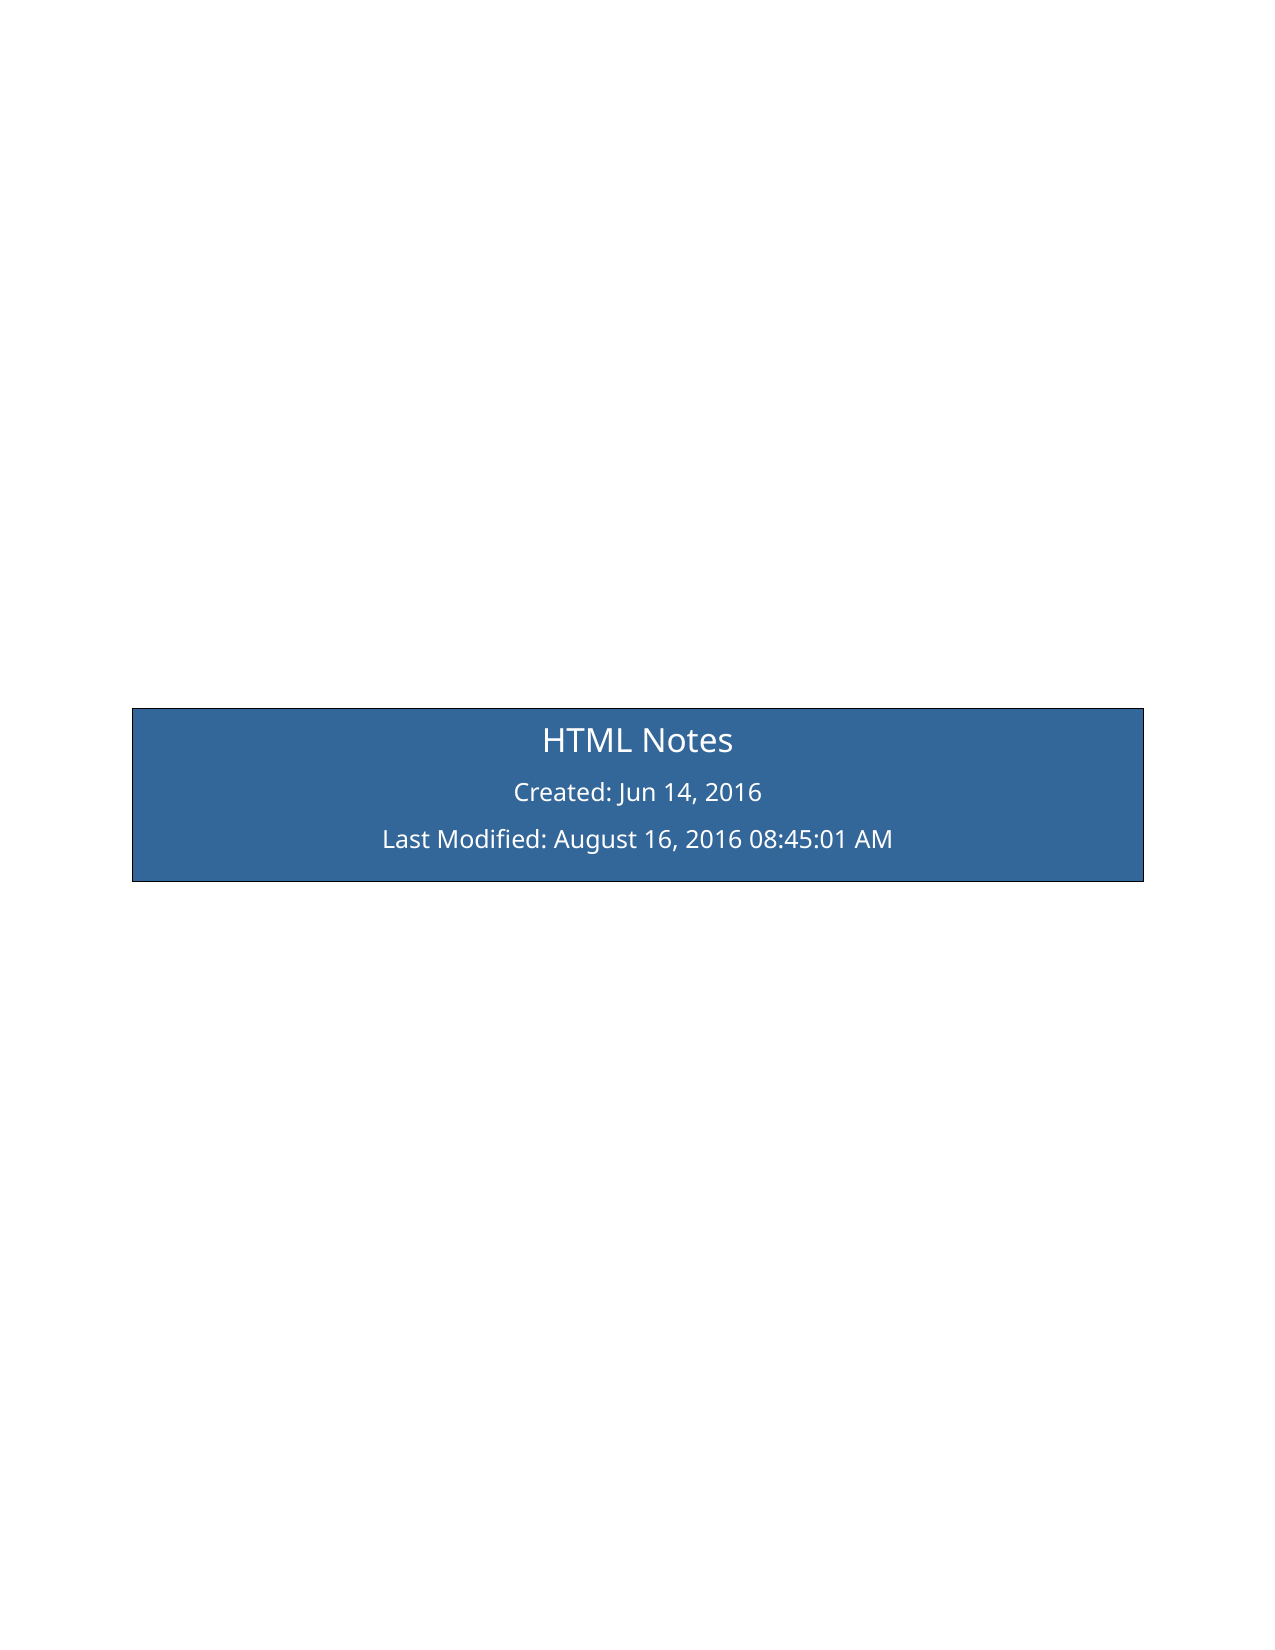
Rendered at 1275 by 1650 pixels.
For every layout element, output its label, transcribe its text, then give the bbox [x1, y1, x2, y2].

text Created: Jun 14, 2016 [141, 775, 1134, 809]
text Last Modified: August 16, 2016 08:45:01 AM [141, 822, 1134, 856]
text HTML Notes [141, 717, 1134, 762]
text Ja [75, 118, 1200, 142]
